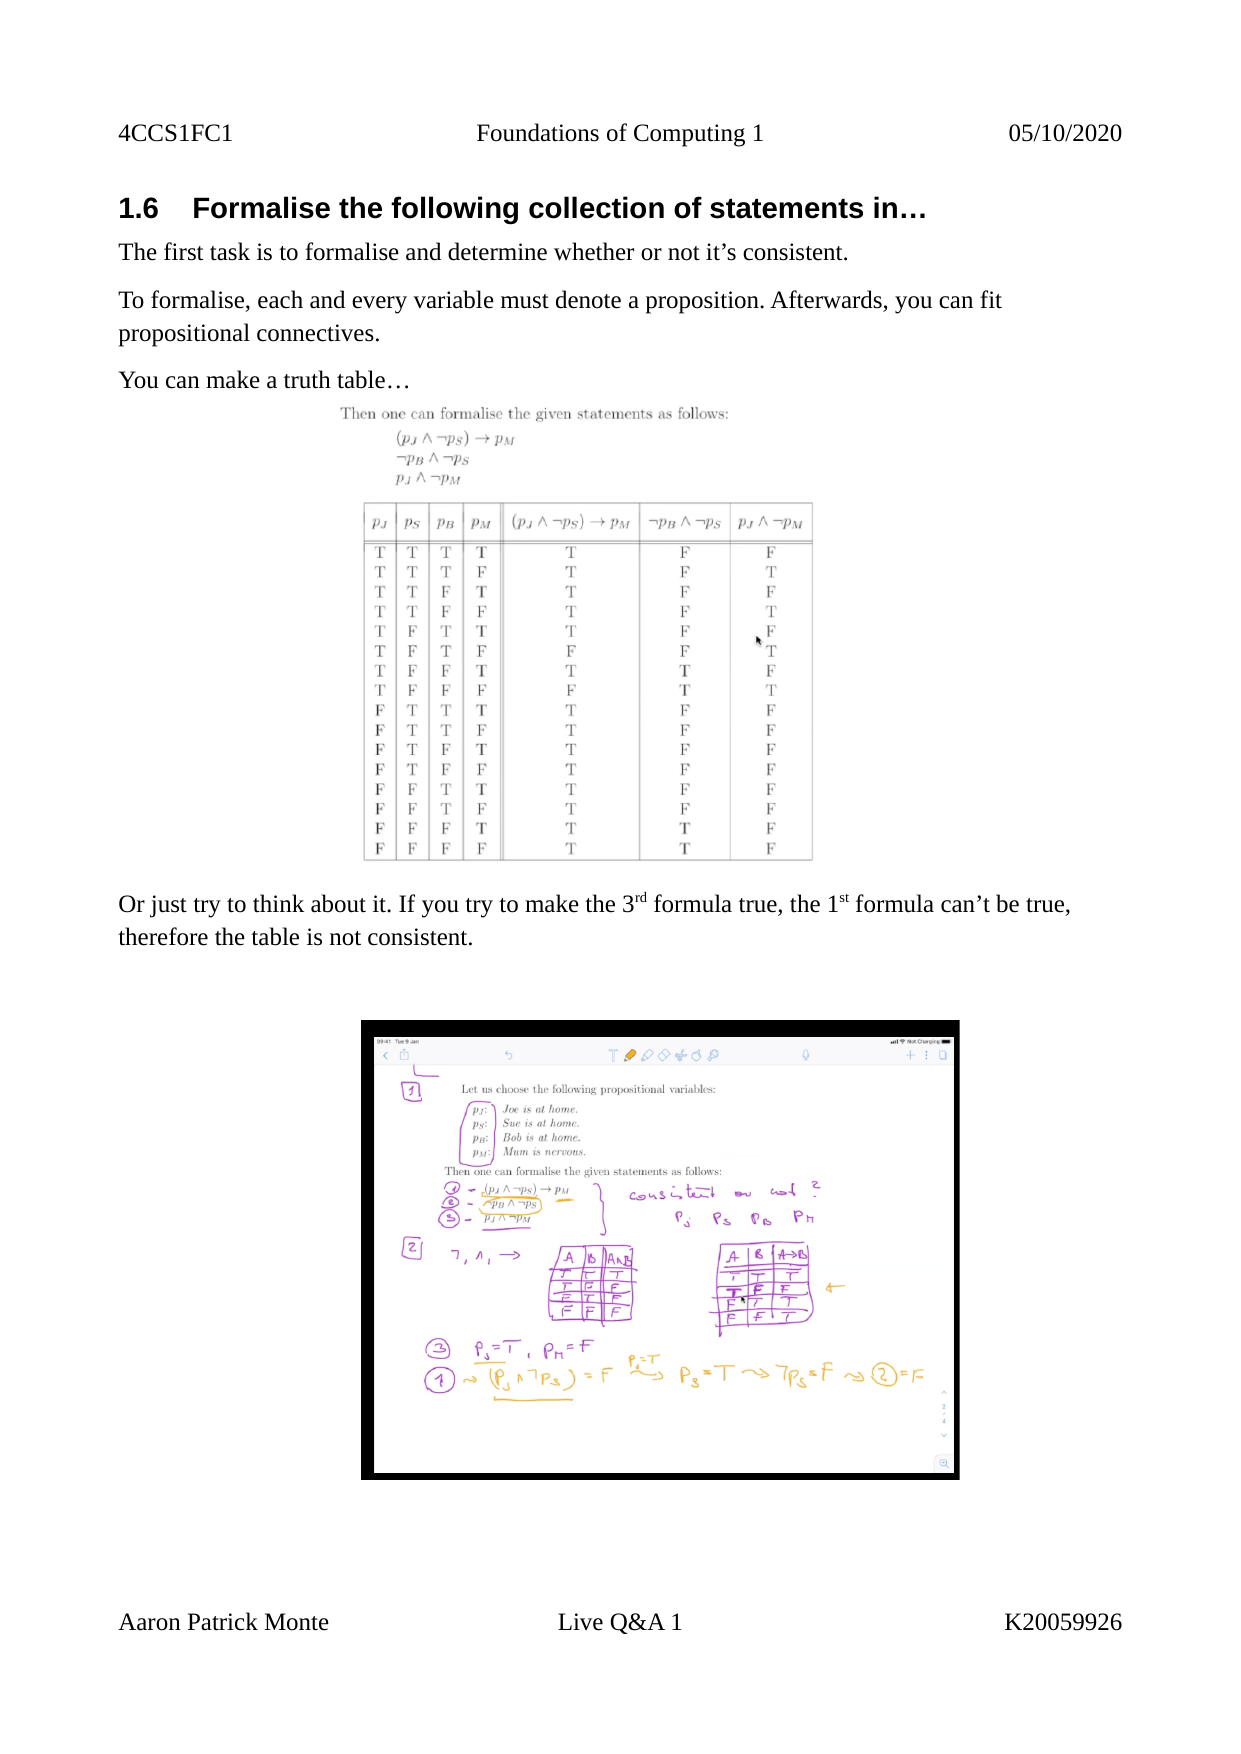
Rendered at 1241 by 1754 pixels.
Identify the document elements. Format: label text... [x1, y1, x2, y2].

text To formalise, each and every variable must denote a proposition. Afterwards, you can fit propositional connectives. [118, 285, 1122, 347]
text Or just try to think about it. If you try to make the 3rd formula true, the 1st formula can’t be true, therefore the table is not consistent. [118, 889, 1122, 951]
picture [335, 395, 842, 870]
subtitle 1.6 Formalise the following collection of statements in… [118, 191, 1122, 225]
text The first task is to formalise and determine whether or not it’s consistent. [118, 237, 1122, 266]
text You can make a truth table… [118, 365, 1122, 394]
picture [361, 1020, 960, 1480]
